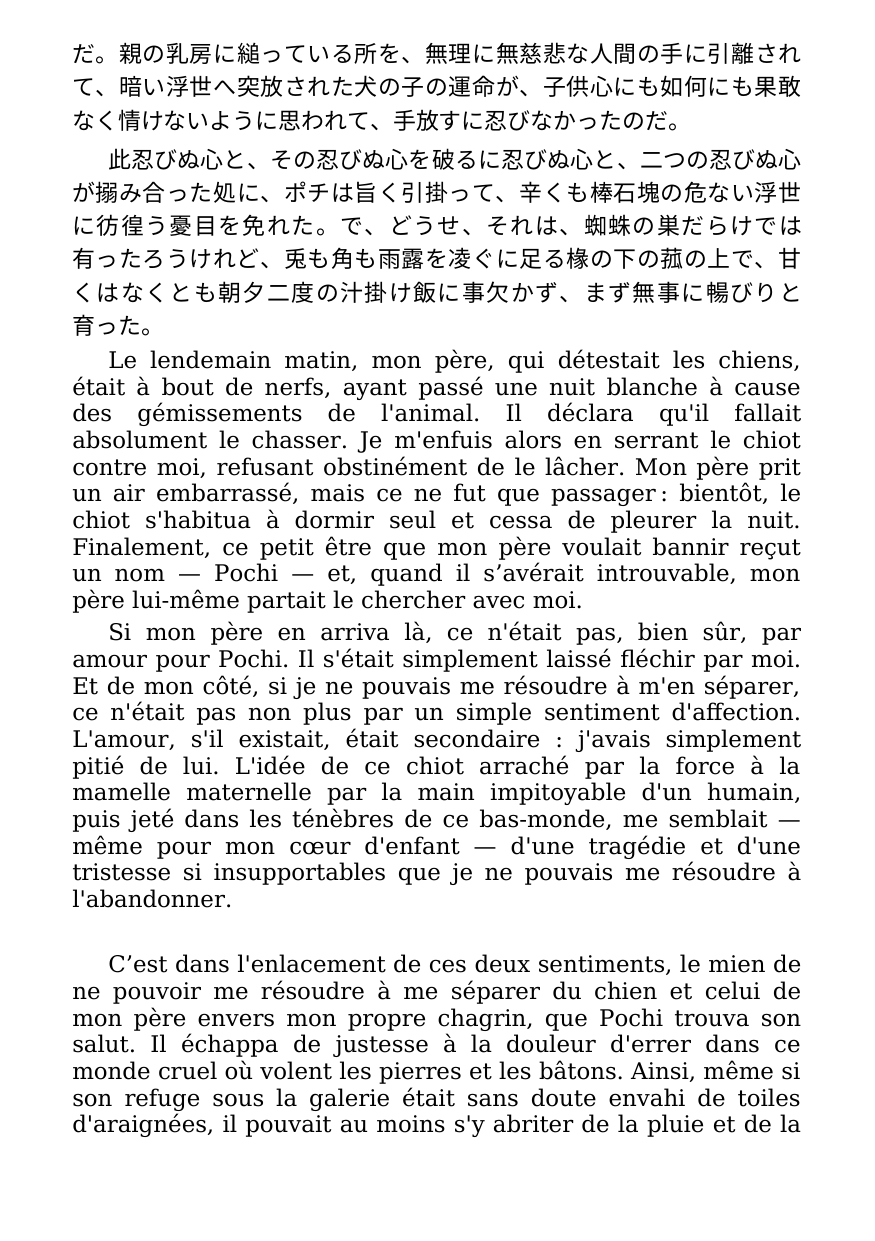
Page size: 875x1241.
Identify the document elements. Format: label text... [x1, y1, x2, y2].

text C’est dans l'enlacement de ces deux sentiments, le mien de ne pouvoir me résoudre à me séparer du chien et celui de mon père envers mon propre chagrin, que Pochi trouva son salut. Il échappa de justesse à la douleur d'errer dans ce monde cruel où volent les pierres et les bâtons. Ainsi, même si son refuge sous la galerie était sans doute envahi de toiles d'araignées, il pouvait au moins s'y abriter de la pluie et de la [72, 951, 802, 1138]
text Si mon père en arriva là, ce n'était pas, bien sûr, par amour pour Pochi. Il s'était simplement laissé fléchir par moi. Et de mon côté, si je ne pouvais me résoudre à m'en séparer, ce n'était pas non plus par un simple sentiment d'affection. L'amour, s'il existait, était secondaire : j'avais simplement pitié de lui. L'idée de ce chiot arraché par la force à la mamelle maternelle par la main impitoyable d'un humain, puis jeté dans les ténèbres de ce bas-monde, me semblait — même pour mon cœur d'enfant — d'une tragédie et d'une tristesse si insupportables que je ne pouvais me résoudre à l'abandonner. [72, 619, 802, 913]
text 此忍びぬ心と、その忍びぬ心を破るに忍びぬ心と、二つの忍びぬ心が搦み合った処に、ポチは旨く引掛って、辛くも棒石塊の危ない浮世に彷徨う憂目を免れた。で、どうせ、それは、蜘蛛の巣だらけでは有ったろうけれど、兎も角も雨露を凌ぐに足る椽の下の菰の上で、甘くはなくとも朝夕二度の汁掛け飯に事欠かず、まず無事に暢びりと育った。 [72, 142, 802, 341]
text Le lendemain matin, mon père, qui détestait les chiens, était à bout de nerfs, ayant passé une nuit blanche à cause des gémissements de l'animal. Il déclara qu'il fallait absolument le chasser. Je m'enfuis alors en serrant le chiot contre moi, refusant obstinément de le lâcher. Mon père prit un air embarrassé, mais ce ne fut que passager : bientôt, le chiot s'habitua à dormir seul et cessa de pleurer la nuit. Finalement, ce petit être que mon père voulait bannir reçut un nom — Pochi — et, quand il s’avérait introuvable, mon père lui-même partait le chercher avec moi. [72, 347, 802, 614]
text だ。親の乳房に縋っている所を、無理に無慈悲な人間の手に引離されて、暗い浮世へ突放された犬の子の運命が、子供心にも如何にも果敢なく情けないように思われて、手放すに忍びなかったのだ。 [72, 36, 802, 136]
